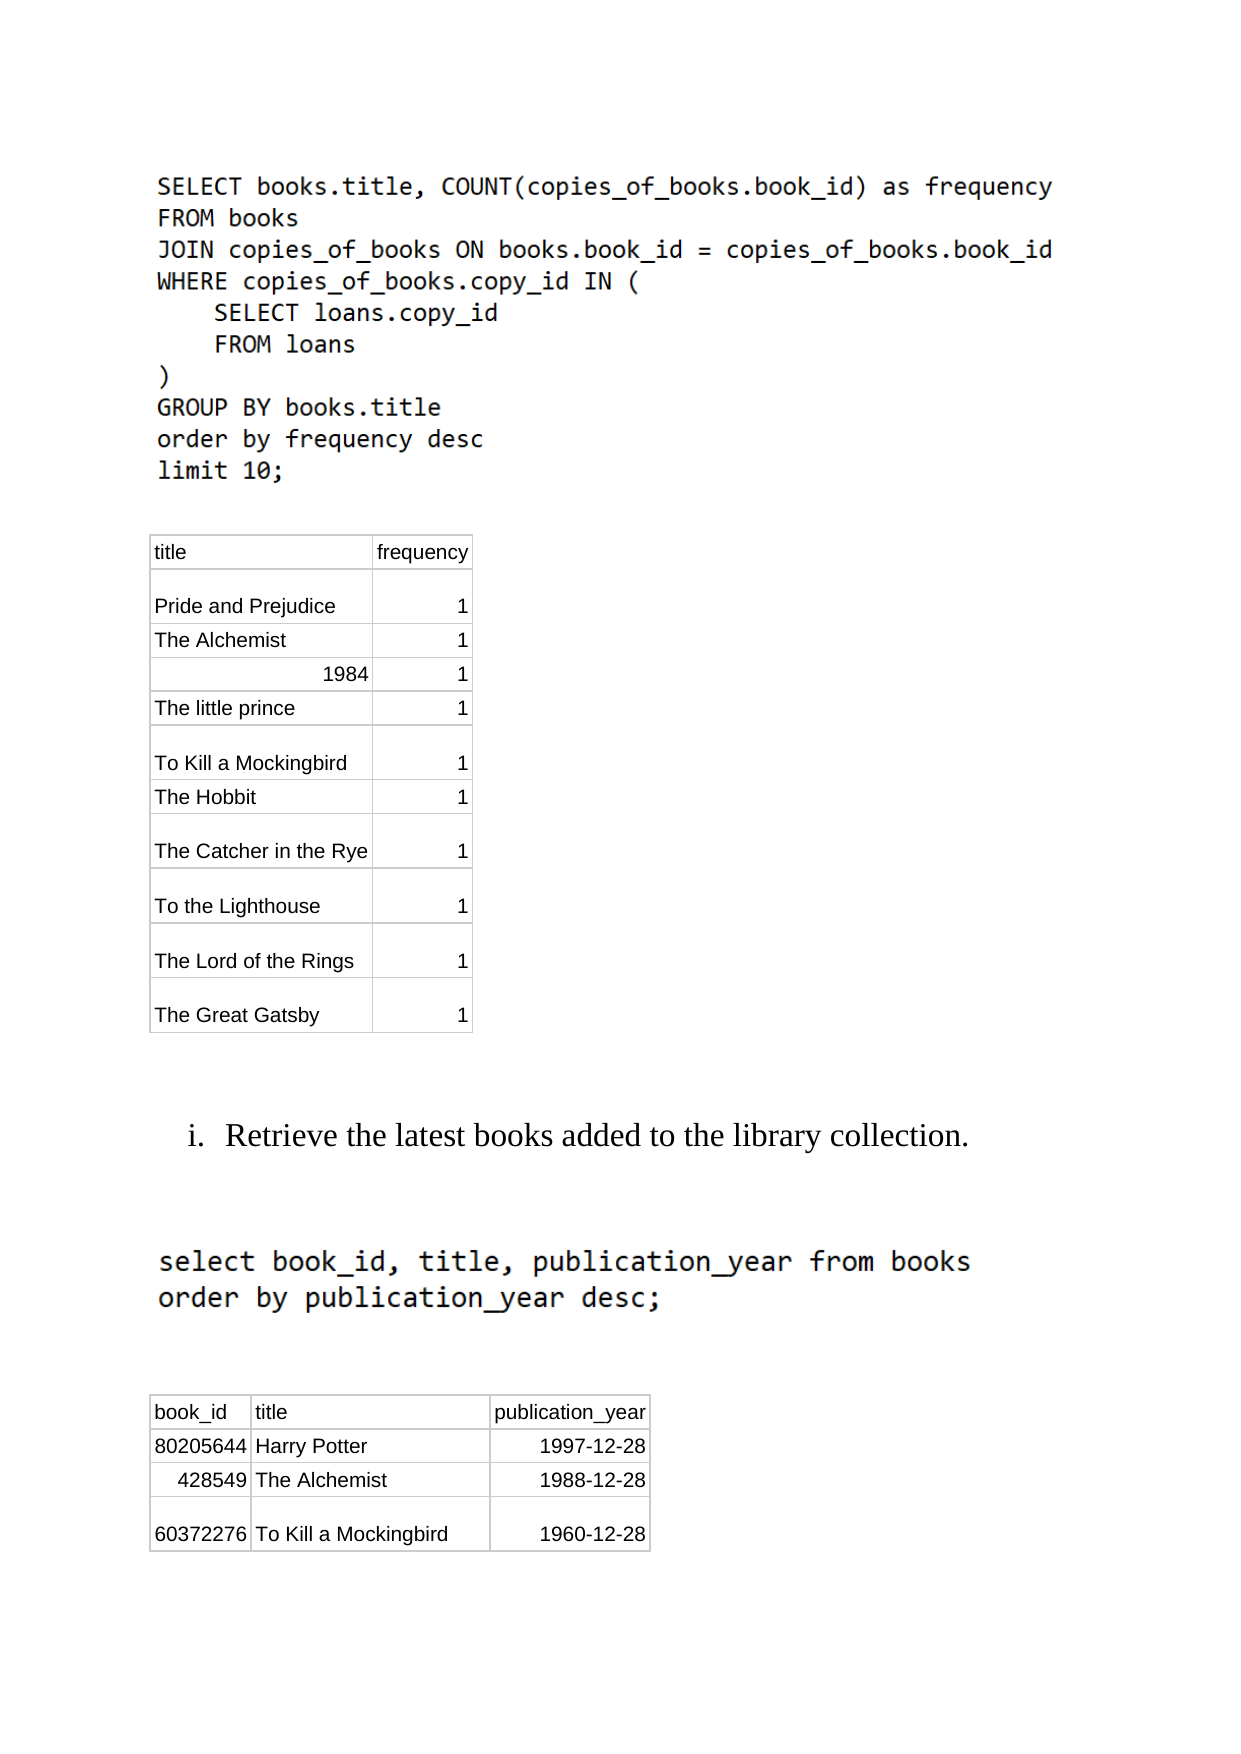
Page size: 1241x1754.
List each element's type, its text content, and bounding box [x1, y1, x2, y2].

table_cell 1 [373, 978, 472, 1031]
table_cell To the Lighthouse [151, 869, 372, 922]
table_cell 1 [373, 624, 472, 656]
table_cell 1 [373, 814, 472, 867]
table_cell 60372276 [151, 1497, 250, 1550]
table_cell 428549 [151, 1463, 250, 1496]
table_header book_id [151, 1396, 250, 1428]
table_cell 1984 [151, 658, 372, 690]
table_cell The Catcher in the Rye [151, 814, 372, 867]
list Retrieve the latest books added to the library collection. [187, 1115, 1090, 1154]
table_cell The little prince [151, 692, 372, 724]
table_cell 1988-12-28 [491, 1463, 649, 1496]
table_cell The Lord of the Rings [151, 924, 372, 977]
table_cell The Alchemist [151, 624, 372, 656]
table_cell 80205644 [151, 1430, 250, 1462]
table_cell To Kill a Mockingbird [252, 1497, 489, 1550]
table_cell 1 [373, 692, 472, 724]
table_cell 1 [373, 869, 472, 922]
table_cell The Hobbit [151, 780, 372, 813]
table_cell To Kill a Mockingbird [151, 726, 372, 779]
table_cell 1960-12-28 [491, 1497, 649, 1550]
table_cell Pride and Prejudice [151, 570, 372, 622]
table_cell 1 [373, 726, 472, 779]
table_cell 1 [373, 570, 472, 622]
table_cell 1 [373, 924, 472, 977]
table_header title [151, 536, 372, 568]
table_header frequency [373, 536, 472, 568]
table_header title [252, 1396, 489, 1428]
table_cell 1 [373, 658, 472, 690]
table_cell Harry Potter [252, 1430, 489, 1462]
table_cell The Great Gatsby [151, 978, 372, 1031]
table_cell 1 [373, 780, 472, 813]
table_header publication_year [491, 1396, 649, 1428]
table_cell The Alchemist [252, 1463, 489, 1496]
table_cell 1997-12-28 [491, 1430, 649, 1462]
